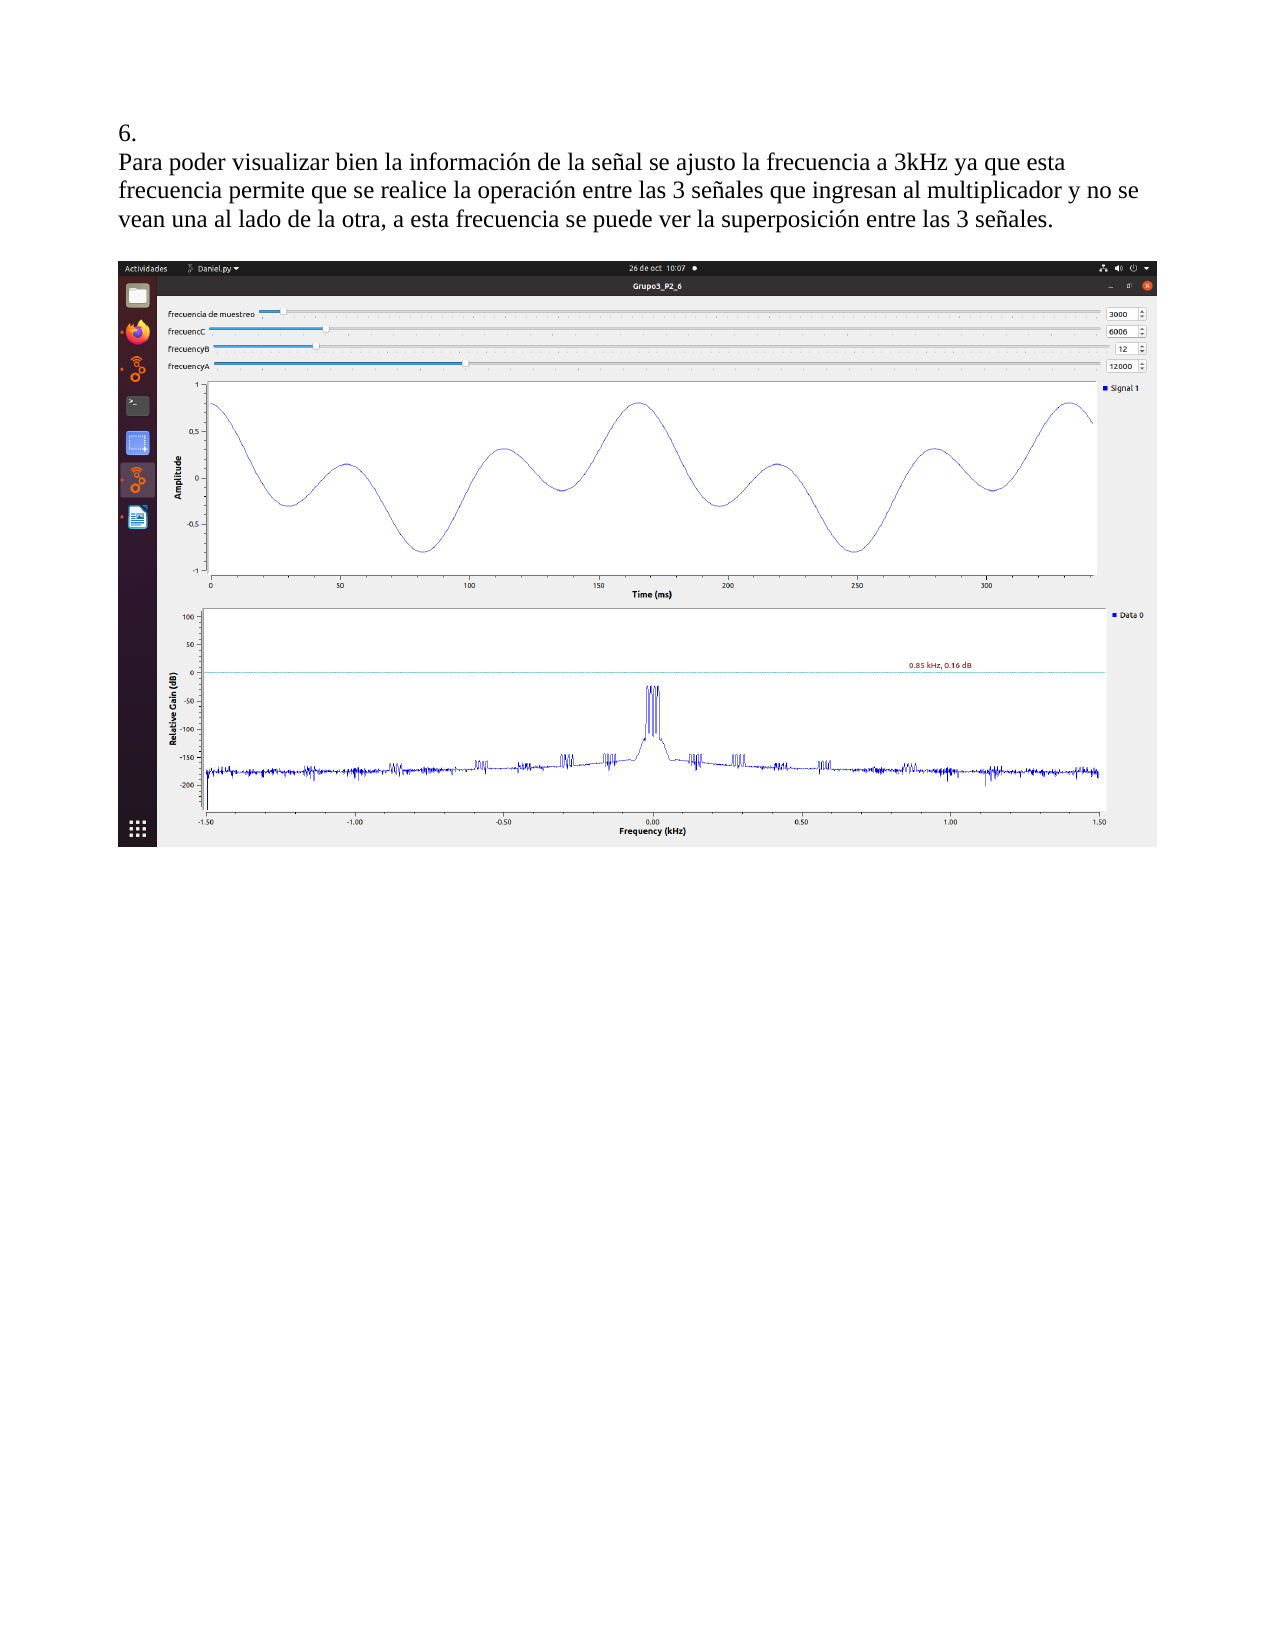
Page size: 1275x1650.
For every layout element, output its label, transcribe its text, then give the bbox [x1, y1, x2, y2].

text 6. [118, 118, 1157, 147]
text Para poder visualizar bien la información de la señal se ajusto la frecuencia a 3kHz ya que esta frecuencia permite que se realice la operación entre las 3 señales que ingresan al multiplicador y no se vean una al lado de la otra, a esta frecuencia se puede ver la superposición entre las 3 señales. [118, 147, 1157, 233]
picture [118, 261, 1157, 847]
